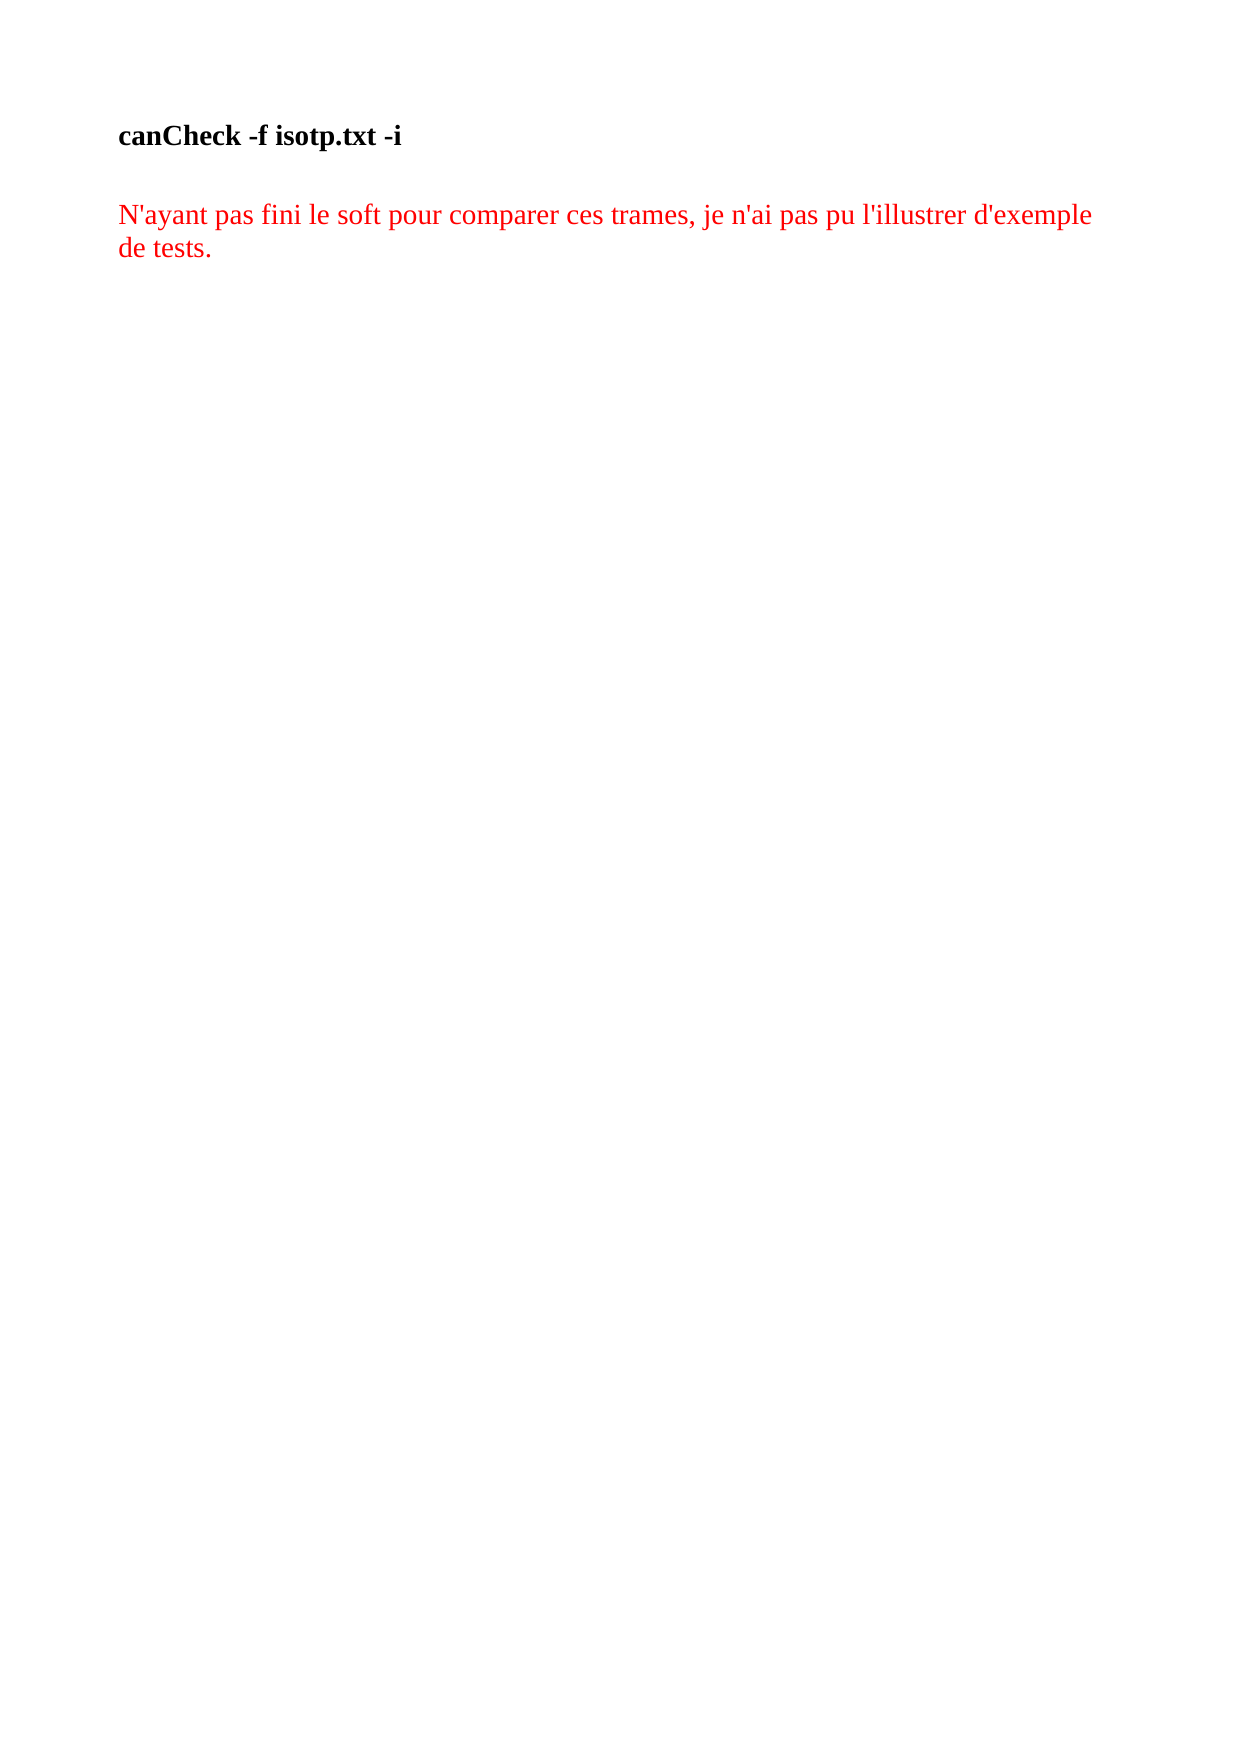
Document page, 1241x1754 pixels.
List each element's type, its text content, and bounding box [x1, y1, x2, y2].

text canCheck -f isotp.txt -i [118, 118, 1122, 152]
text N'ayant pas fini le soft pour comparer ces trames, je n'ai pas pu l'illustrer d'exemple de tests. [118, 197, 1122, 264]
